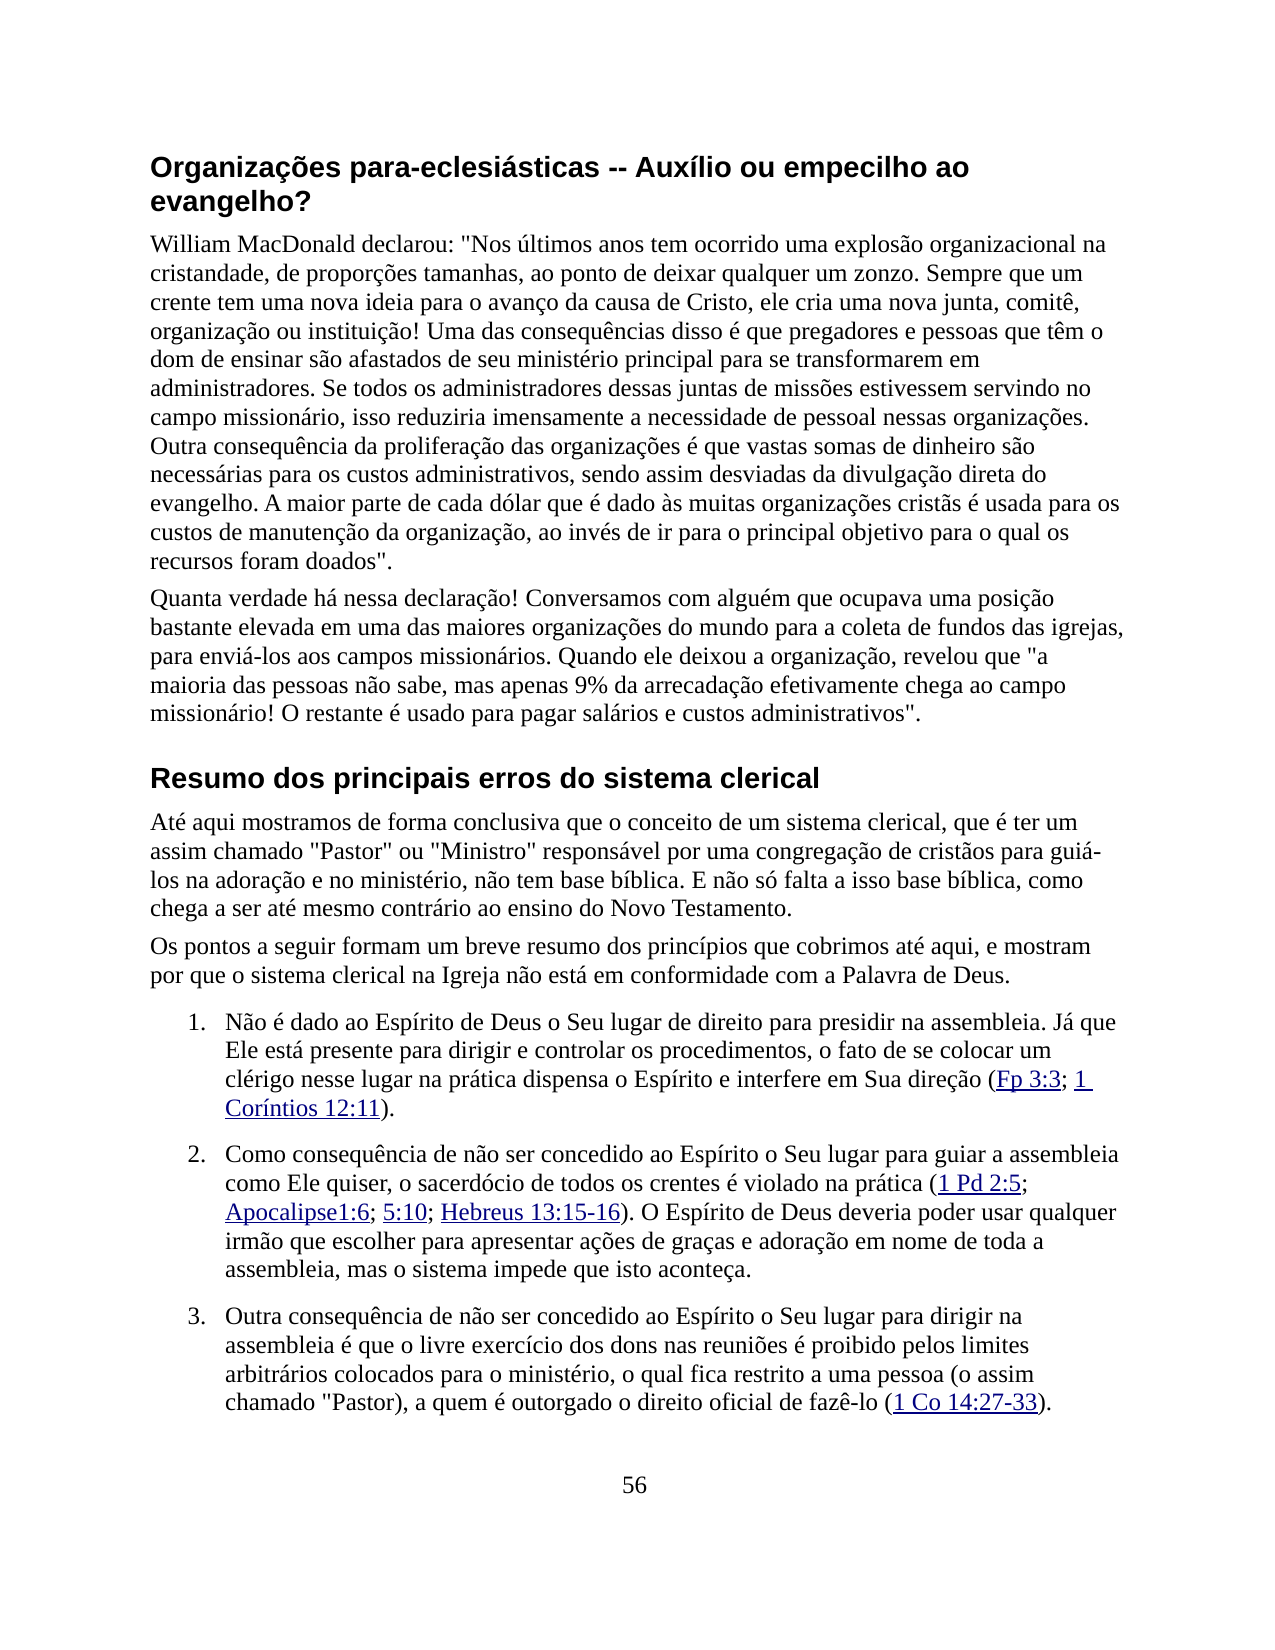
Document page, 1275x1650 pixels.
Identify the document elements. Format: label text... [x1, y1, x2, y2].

list Outra consequência de não ser concedido ao Espírito o Seu lugar para dirigir na assembleia é que o livre exercício dos dons nas reuniões é proibido pelos limites arbitrários colocados para o ministério, o qual fica restrito a uma pessoa (o assim chamado "Pastor), a quem é outorgado o direito oficial de fazê-lo (1 Co 14:27-33). [187, 1301, 1125, 1416]
text William MacDonald declarou: "Nos últimos anos tem ocorrido uma explosão organizacional na cristandade, de proporções tamanhas, ao ponto de deixar qualquer um zonzo. Sempre que um crente tem uma nova ideia para o avanço da causa de Cristo, ele cria uma nova junta, comitê, organização ou instituição! Uma das consequências disso é que pregadores e pessoas que têm o dom de ensinar são afastados de seu ministério principal para se transformarem em administradores. Se todos os administradores dessas juntas de missões estivessem servindo no campo missionário, isso reduziria imensamente a necessidade de pessoal nessas organizações. Outra consequência da proliferação das organizações é que vastas somas de dinheiro são necessárias para os custos administrativos, sendo assim desviadas da divulgação direta do evangelho. A maior parte de cada dólar que é dado às muitas organizações cristãs é usada para os custos de manutenção da organização, ao invés de ir para o principal objetivo para o qual os recursos foram doados". [150, 229, 1125, 574]
subtitle Resumo dos principais erros do sistema clerical [150, 761, 1125, 795]
list Como consequência de não ser concedido ao Espírito o Seu lugar para guiar a assembleia como Ele quiser, o sacerdócio de todos os crentes é violado na prática (1 Pd 2:5; Apocalipse1:6; 5:10; Hebreus 13:15-16). O Espírito de Deus deveria poder usar qualquer irmão que escolher para apresentar ações de graças e adoração em nome de toda a assembleia, mas o sistema impede que isto aconteça. [187, 1139, 1125, 1283]
text Até aqui mostramos de forma conclusiva que o conceito de um sistema clerical, que é ter um assim chamado "Pastor" ou "Ministro" responsável por uma congregação de cristãos para guiá-los na adoração e no ministério, não tem base bíblica. E não só falta a isso base bíblica, como chega a ser até mesmo contrário ao ensino do Novo Testamento. [150, 807, 1125, 922]
text Quanta verdade há nessa declaração! Conversamos com alguém que ocupava uma posição bastante elevada em uma das maiores organizações do mundo para a coleta de fundos das igrejas, para enviá-los aos campos missionários. Quando ele deixou a organização, revelou que "a maioria das pessoas não sabe, mas apenas 9% da arrecadação efetivamente chega ao campo missionário! O restante é usado para pagar salários e custos administrativos". [150, 583, 1125, 727]
text Os pontos a seguir formam um breve resumo dos princípios que cobrimos até aqui, e mostram por que o sistema clerical na Igreja não está em conformidade com a Palavra de Deus. [150, 931, 1125, 989]
list Não é dado ao Espírito de Deus o Seu lugar de direito para presidir na assembleia. Já que Ele está presente para dirigir e controlar os procedimentos, o fato de se colocar um clérigo nesse lugar na prática dispensa o Espírito e interfere em Sua direção (Fp 3:3; 1 Coríntios 12:11). [187, 1007, 1125, 1122]
subtitle Organizações para-eclesiásticas -- Auxílio ou empecilho ao evangelho? [150, 150, 1125, 217]
